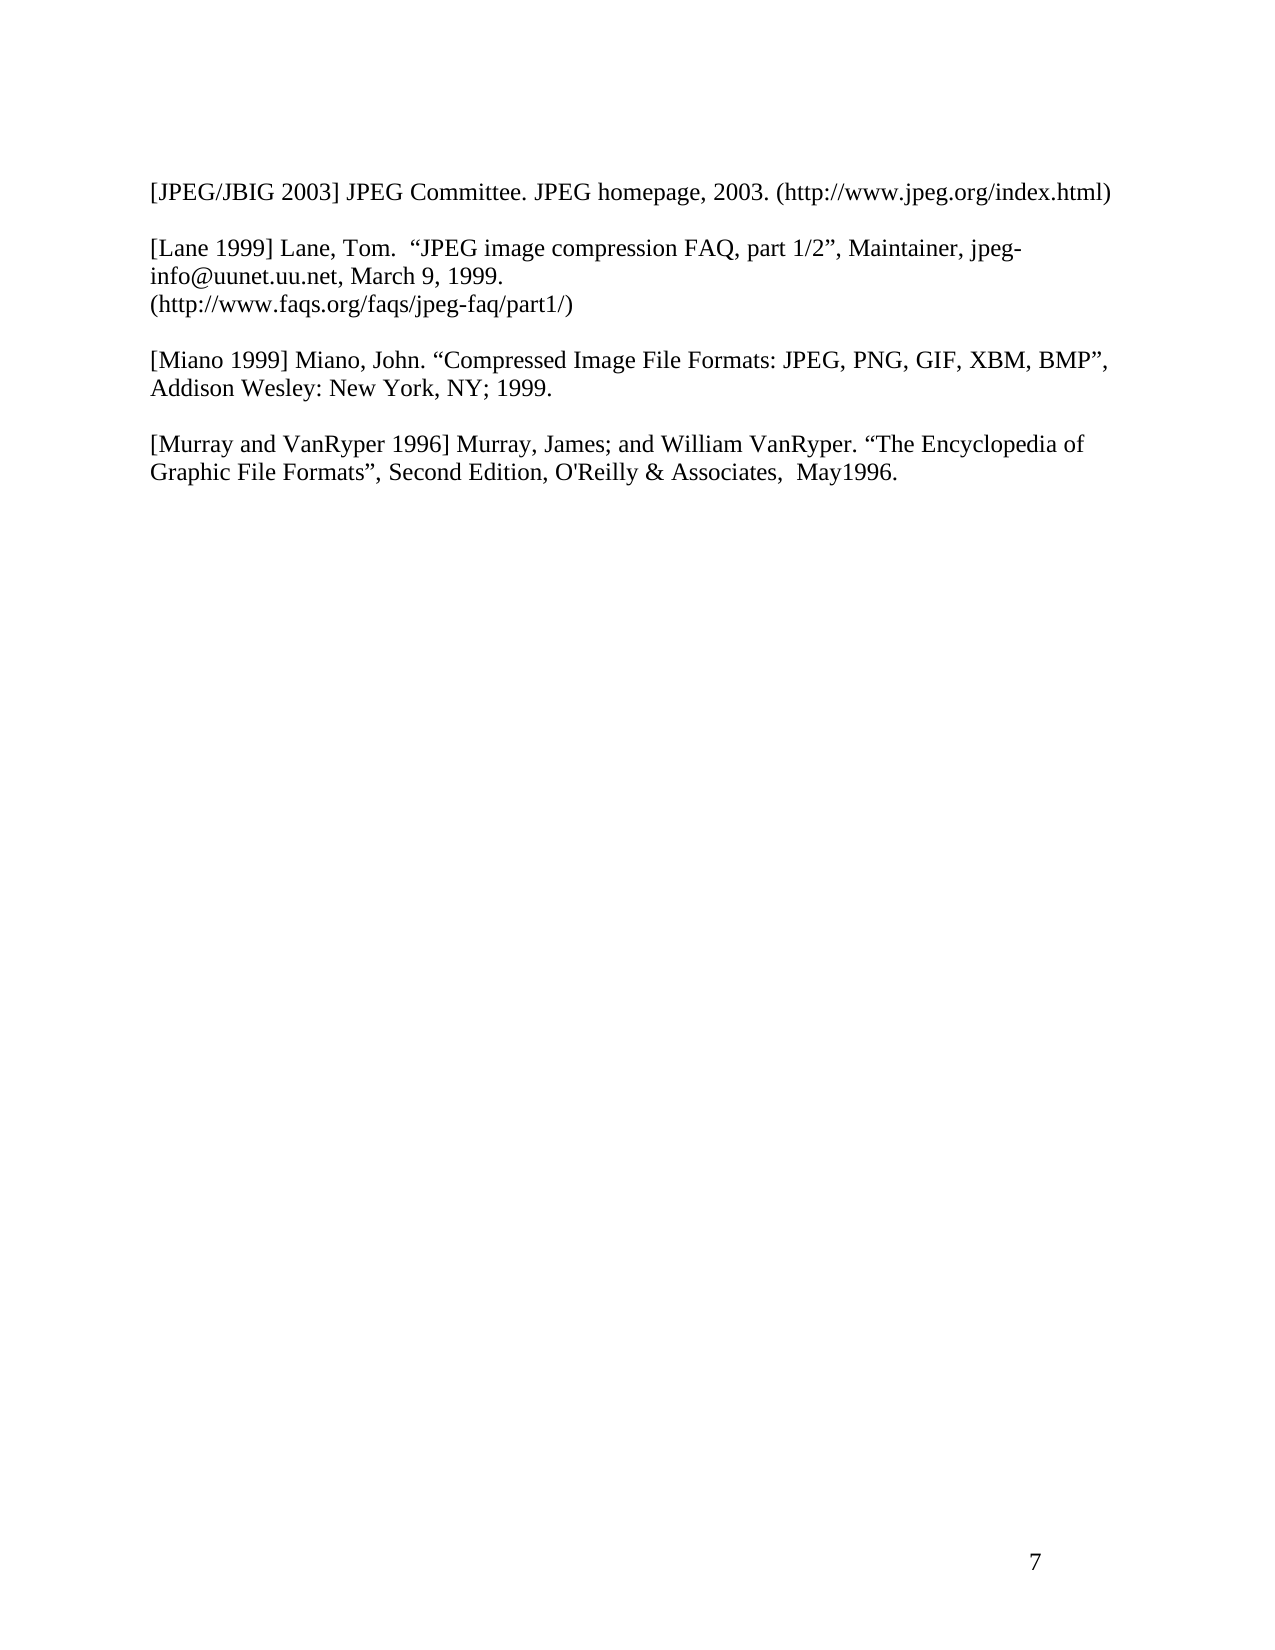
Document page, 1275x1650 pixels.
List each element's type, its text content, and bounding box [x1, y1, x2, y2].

text (http://www.faqs.org/faqs/jpeg-faq/part1/) [150, 290, 1125, 318]
text [Murray and VanRyper 1996] Murray, James; and William VanRyper. “The Encyclopedia of Graphic File Formats”, Second Edition, O'Reilly & Associates, May1996. [150, 430, 1125, 486]
text [Miano 1999] Miano, John. “Compressed Image File Formats: JPEG, PNG, GIF, XBM, BMP”, Addison Wesley: New York, NY; 1999. [150, 346, 1125, 402]
text [JPEG/JBIG 2003] JPEG Committee. JPEG homepage, 2003. (http://www.jpeg.org/index.html) [150, 178, 1125, 206]
text [Lane 1999] Lane, Tom. “JPEG image compression FAQ, part 1/2”, Maintainer, jpeg-info@uunet.uu.net, March 9, 1999. [150, 234, 1125, 290]
